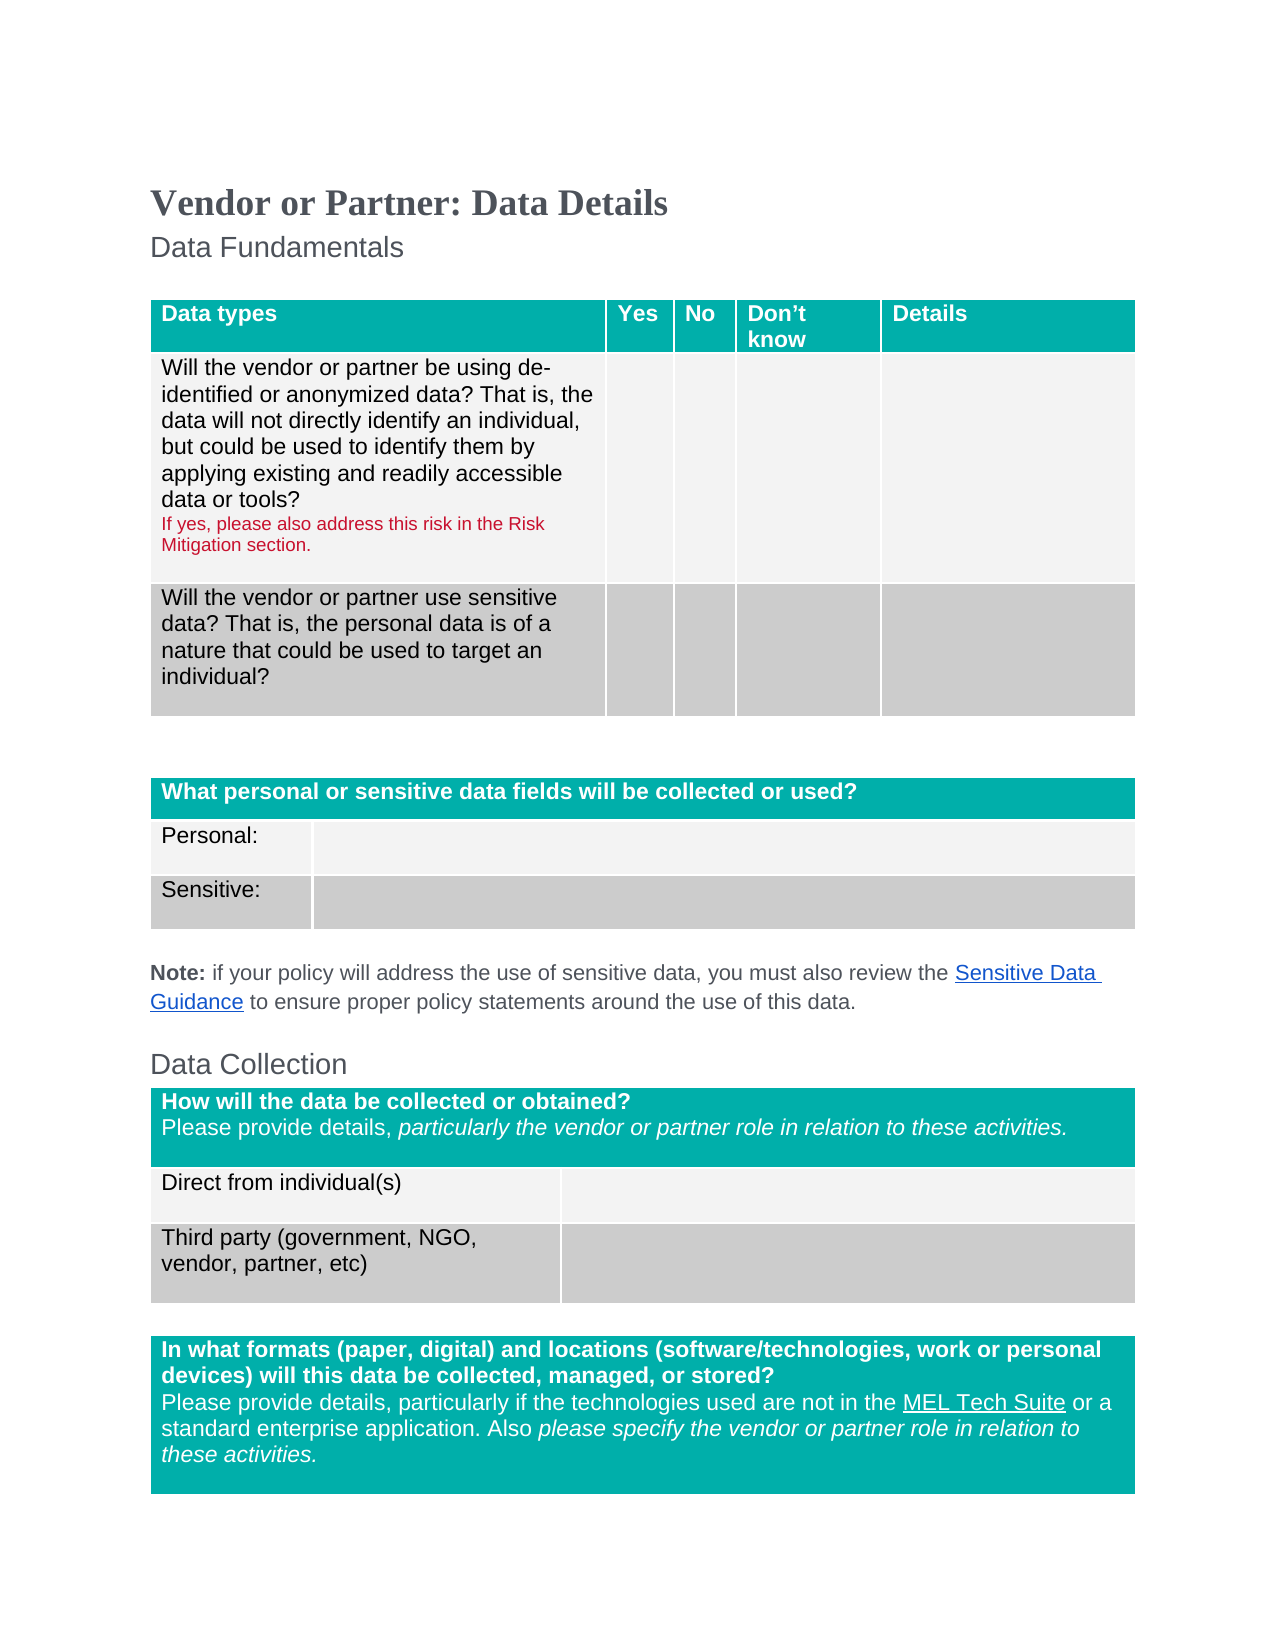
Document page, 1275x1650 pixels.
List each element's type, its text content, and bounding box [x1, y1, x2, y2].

table_header Data types [151, 300, 605, 352]
table_cell Direct from individual(s) [151, 1169, 560, 1222]
table_header What personal or sensitive data fields will be collected or used? [151, 778, 1135, 819]
table_header No [675, 300, 735, 352]
table_cell [882, 584, 1135, 716]
table_cell Will the vendor or partner be using de-identified or anonymized data? That is, the data will not directly identify an individual, but could be used to identify them by applying existing and readily accessible data or tools? If yes, please also address this risk in the Risk Mitigation section. [151, 354, 605, 582]
table_header How will the data be collected or obtained? Please provide details, particularly the vendor or partner role in relation to these activities. [151, 1088, 1135, 1167]
table_header Don’t know [737, 300, 880, 352]
text Note: if your policy will address the use of sensitive data, you must also review the Sensitive Data Guidance to ensure proper policy statements around the use of this data. [150, 931, 1125, 1014]
table_cell Personal: [151, 822, 311, 874]
text Vendor or Partner: Data Details [150, 180, 1125, 223]
table_cell [882, 354, 1135, 582]
table_header Yes [607, 300, 673, 352]
table_cell Will the vendor or partner use sensitive data? That is, the personal data is of a nature that could be used to target an individual? [151, 584, 605, 716]
table_cell [607, 354, 673, 582]
table_cell [562, 1224, 1135, 1303]
table_cell [675, 584, 735, 716]
text Data Fundamentals [150, 230, 1125, 293]
table_cell [314, 876, 1135, 929]
table_cell Third party (government, NGO, vendor, partner, etc) [151, 1224, 560, 1303]
table_cell [737, 584, 880, 716]
text Data Collection [150, 1047, 1125, 1081]
table_cell [675, 354, 735, 582]
table_cell [314, 822, 1135, 874]
table_cell [607, 584, 673, 716]
table_cell [737, 354, 880, 582]
table_header Details [882, 300, 1135, 352]
table_cell Sensitive: [151, 876, 311, 929]
table_header In what formats (paper, digital) and locations (software/technologies, work or personal devices) will this data be collected, managed, or stored? Please provide details, particularly if the technologies used are not in the MEL Tech Suite or a standard enterprise application. Also please specify the vendor or partner role in relation to these activities. [151, 1336, 1135, 1494]
table_cell [562, 1169, 1135, 1222]
